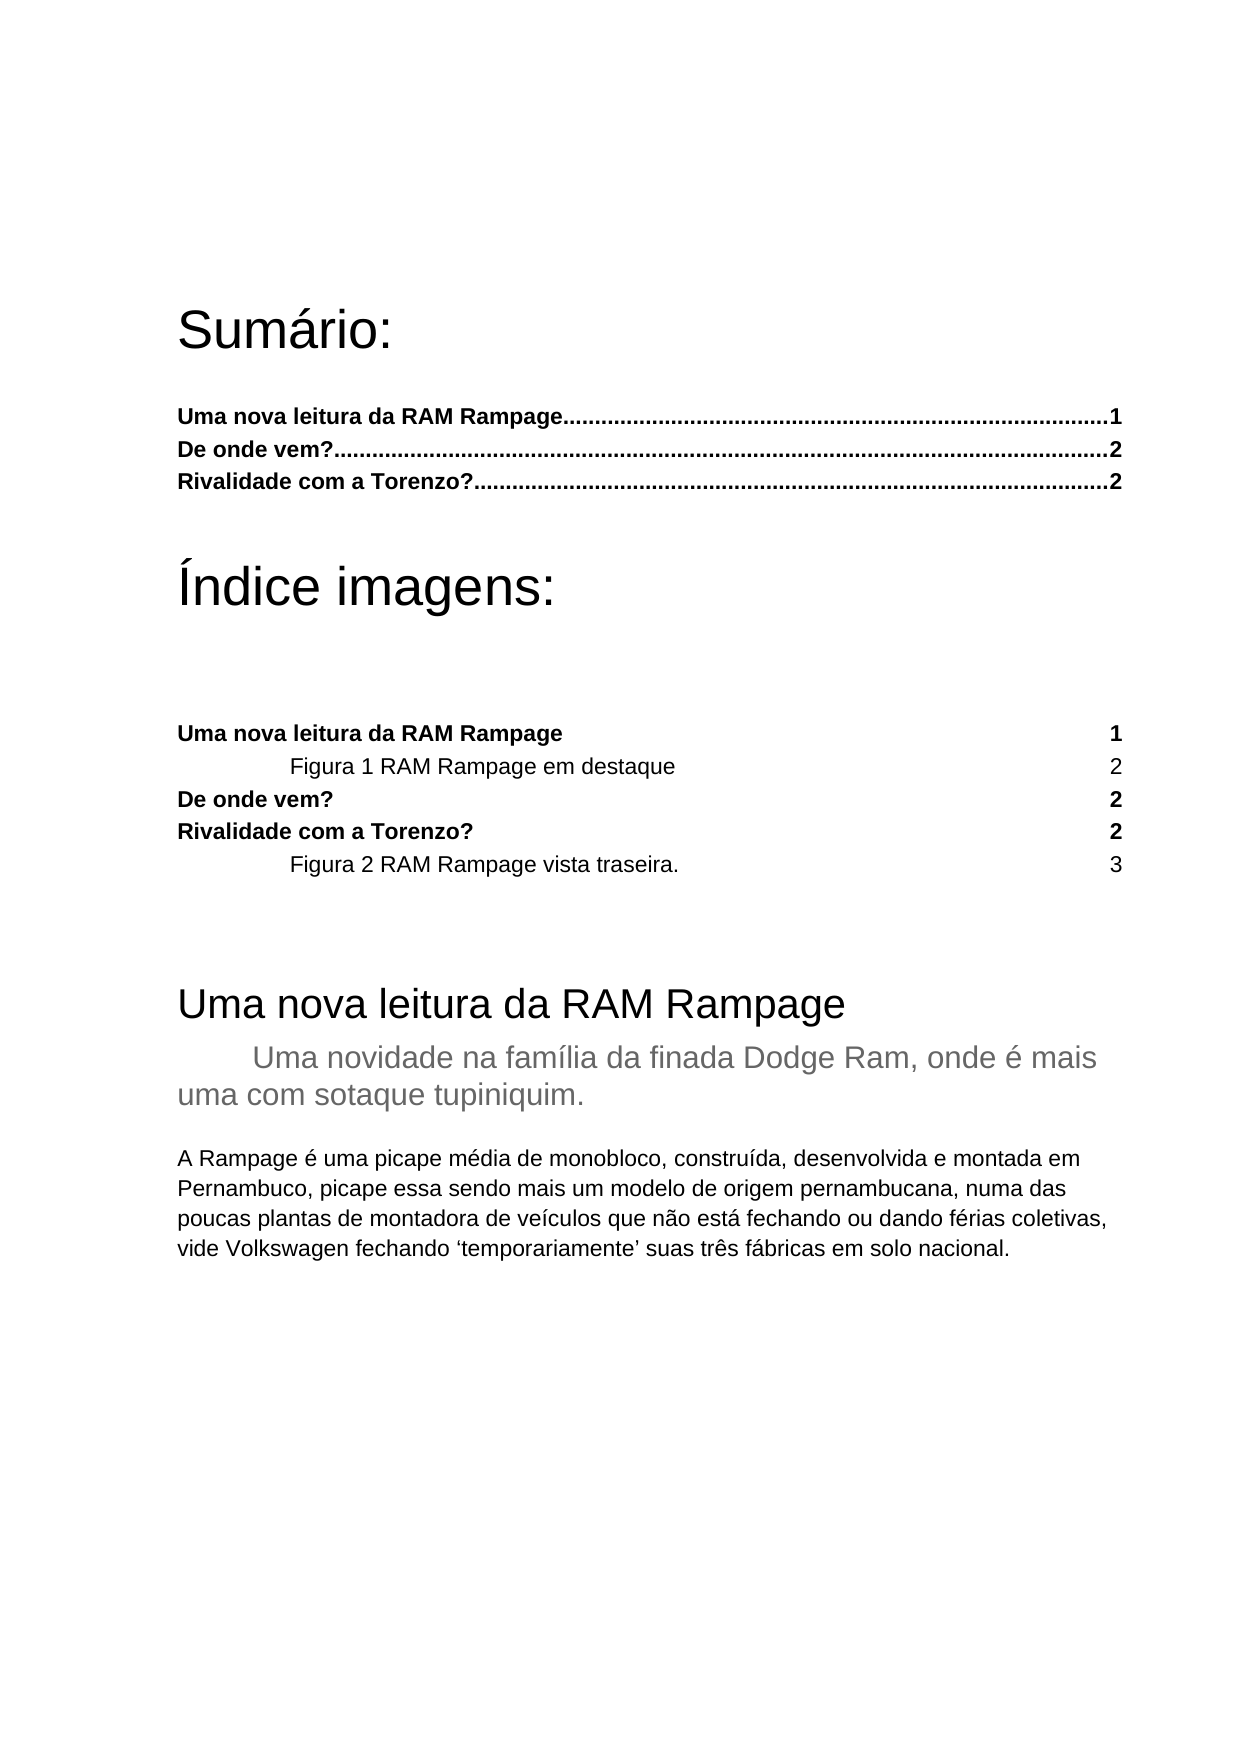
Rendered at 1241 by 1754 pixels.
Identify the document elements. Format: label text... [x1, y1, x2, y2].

text Rivalidade com a Torenzo? 2 [177, 468, 1122, 494]
text De onde vem? 2 [177, 786, 1122, 812]
text Figura 2 RAM Rampage vista traseira. 3 [289, 851, 1122, 877]
text Uma nova leitura da RAM Rampage 1 [177, 720, 1122, 747]
text Uma nova leitura da RAM Rampage 1 [177, 403, 1122, 429]
text De onde vem? 2 [177, 436, 1122, 462]
text Rivalidade com a Torenzo? 2 [177, 818, 1122, 844]
text Figura 1 RAM Rampage em destaque 2 [289, 753, 1122, 779]
text A Rampage é uma picape média de monobloco, construída, desenvolvida e montada em Pernambuco, picape essa sendo mais um modelo de origem pernambucana, numa das poucas plantas de montadora de veículos que não está fechando ou dando férias coletivas, vide Volkswagen fechando ‘temporariamente’ suas três fábricas em solo nacional. [177, 1145, 1122, 1262]
title Índice imagens: [177, 555, 1122, 617]
subtitle Uma novidade na família da finada Dodge Ram, onde é mais uma com sotaque tupiniquim. [177, 1039, 1122, 1111]
title Sumário: [177, 298, 1122, 360]
subtitle Uma nova leitura da RAM Rampage [177, 979, 1122, 1027]
